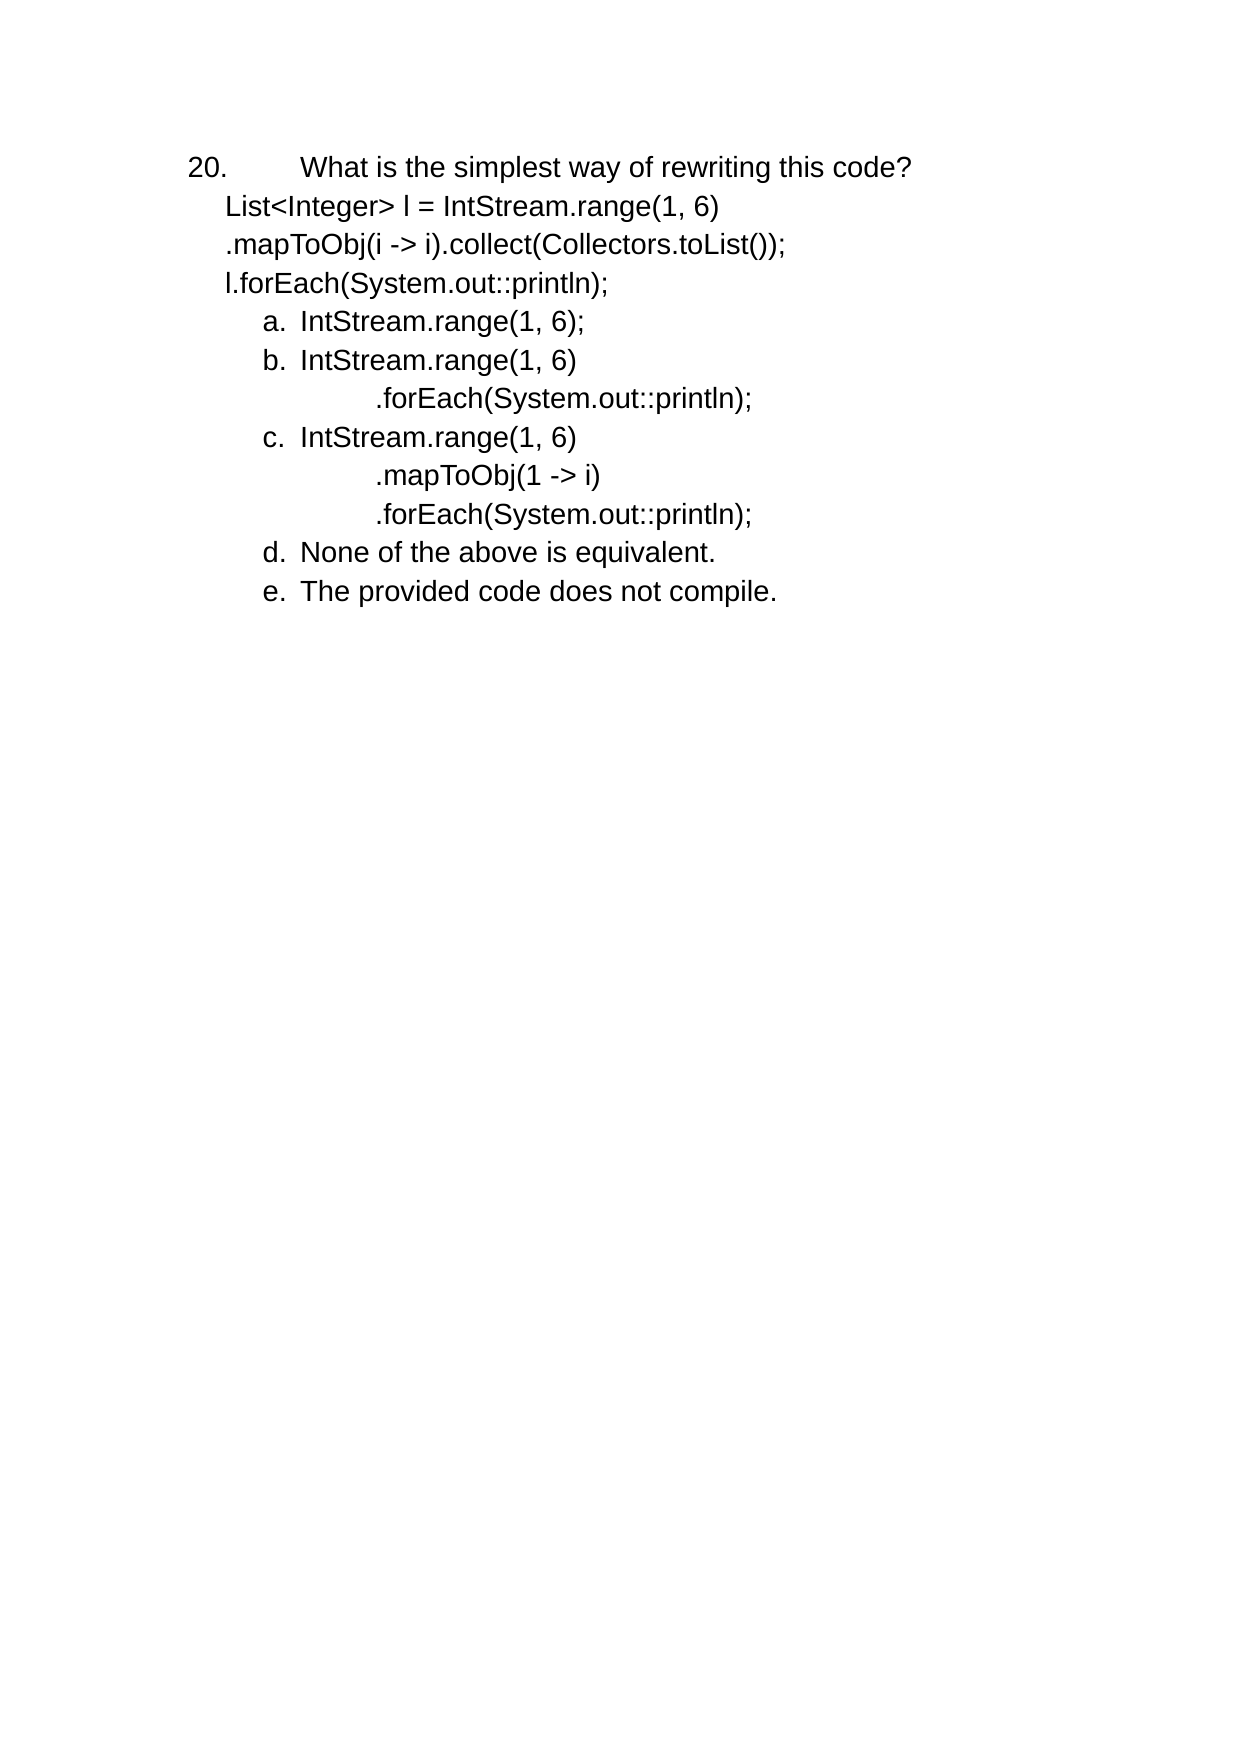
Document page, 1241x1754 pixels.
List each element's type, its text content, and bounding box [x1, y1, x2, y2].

list What is the simplest way of rewriting this code? [187, 150, 1090, 183]
text .mapToObj(i -> i).collect(Collectors.toList()); [225, 227, 1090, 261]
list IntStream.range(1, 6); [262, 304, 1090, 338]
list IntStream.range(1, 6) [262, 420, 1090, 453]
text .mapToObj(1 -> i) [300, 458, 1090, 492]
text l.forEach(System.out::println); [225, 266, 1090, 299]
text .forEach(System.out::println); [300, 381, 1090, 415]
list The provided code does not compile. [262, 574, 1090, 607]
text List<Integer> l = IntStream.range(1, 6) [225, 188, 1090, 222]
list IntStream.range(1, 6) [262, 343, 1090, 376]
list None of the above is equivalent. [262, 535, 1090, 569]
text .forEach(System.out::println); [300, 497, 1090, 530]
